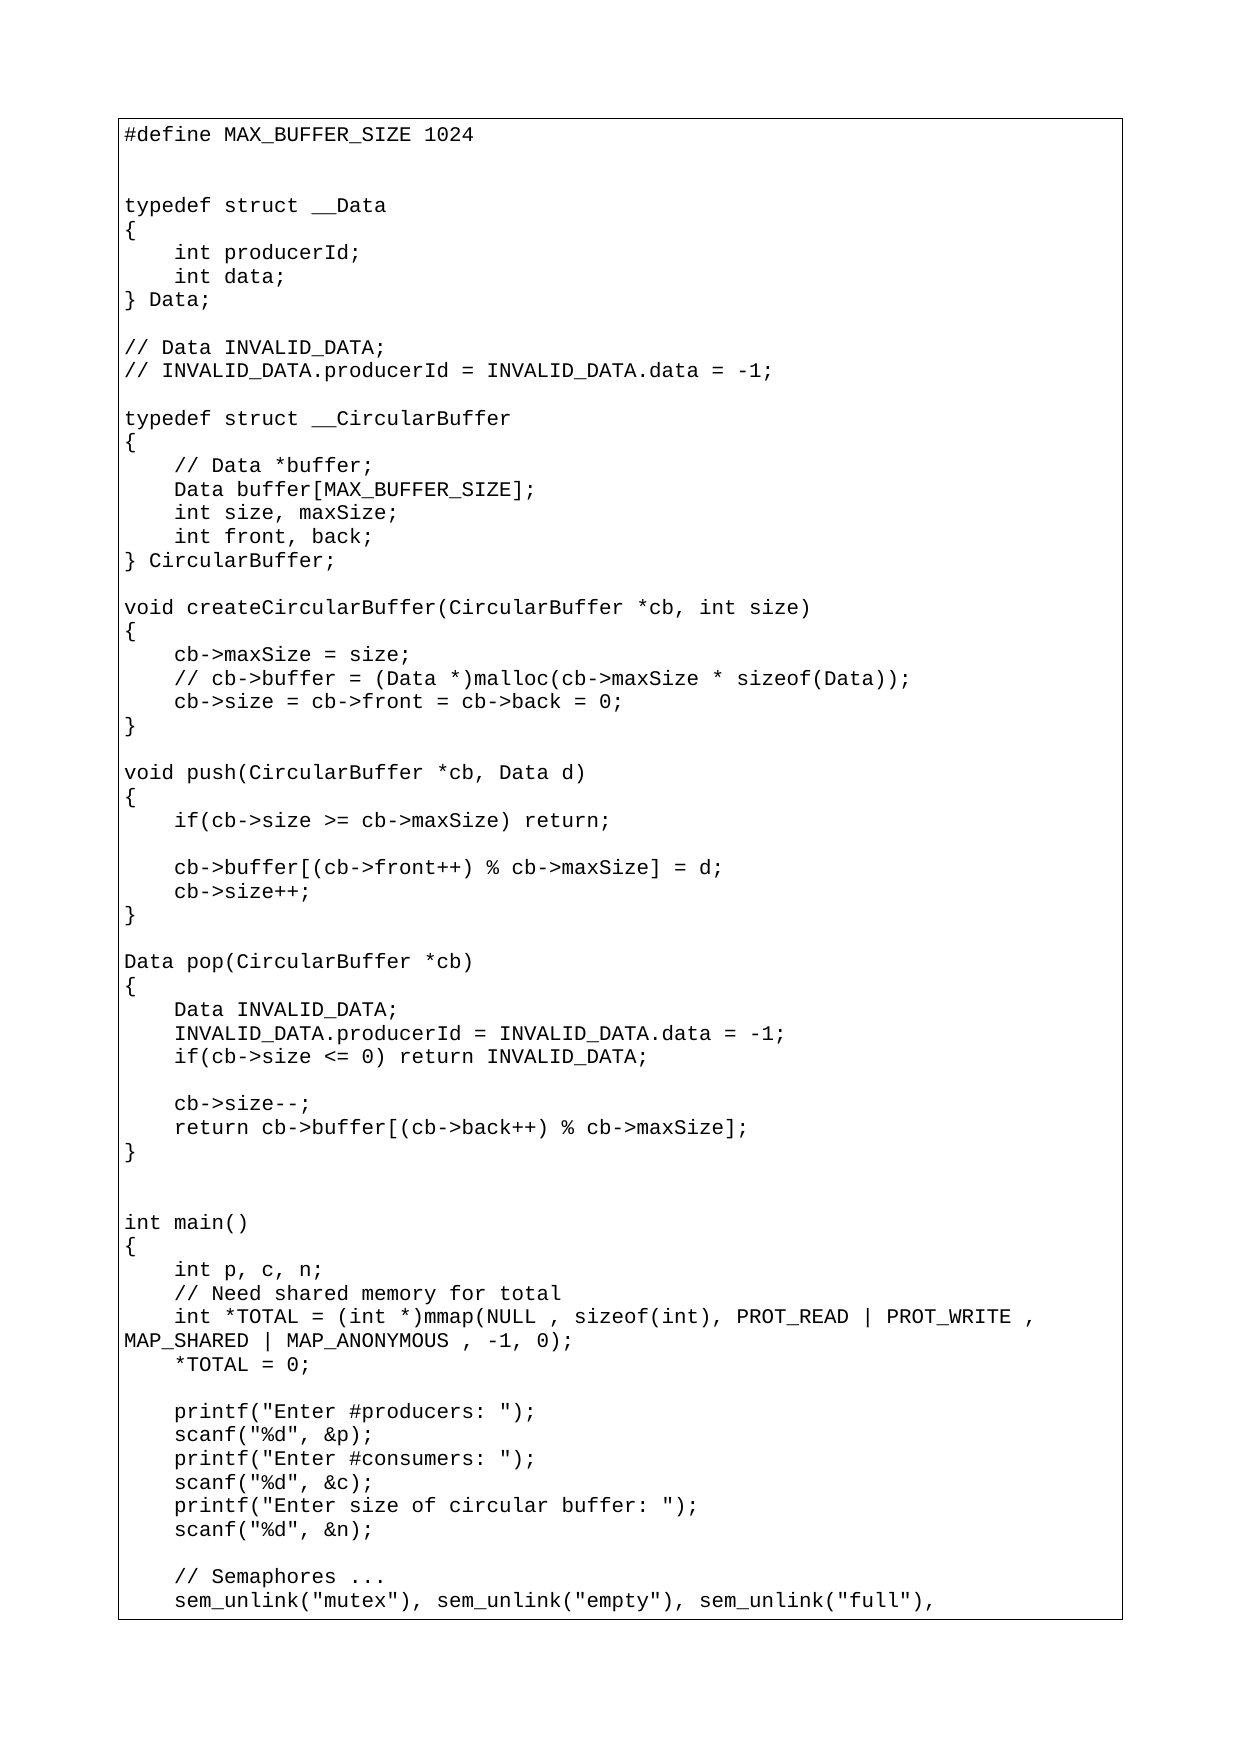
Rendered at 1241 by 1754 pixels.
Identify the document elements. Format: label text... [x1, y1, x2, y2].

table_header #define MAX_BUFFER_SIZE 1024 typedef struct __Data { int producerId; int data; } Data; // Data INVALID_DATA; // INVALID_DATA.producerId = INVALID_DATA.data = -1; typedef struct __CircularBuffer { // Data *buffer; Data buffer[MAX_BUFFER_SIZE]; int size, maxSize; int front, back; } CircularBuffer; void createCircularBuffer(CircularBuffer *cb, int size) { cb->maxSize = size; // cb->buffer = (Data *)malloc(cb->maxSize * sizeof(Data)); cb->size = cb->front = cb->back = 0; } void push(CircularBuffer *cb, Data d) { if(cb->size >= cb->maxSize) return; cb->buffer[(cb->front++) % cb->maxSize] = d; cb->size++; } Data pop(CircularBuffer *cb) { Data INVALID_DATA; INVALID_DATA.producerId = INVALID_DATA.data = -1; if(cb->size <= 0) return INVALID_DATA; cb->size--; return cb->buffer[(cb->back++) % cb->maxSize]; } int main() { int p, c, n; // Need shared memory for total int *TOTAL = (int *)mmap(NULL , sizeof(int), PROT_READ | PROT_WRITE , MAP_SHARED | MAP_ANONYMOUS , -1, 0); *TOTAL = 0; printf("Enter #producers: "); scanf("%d", &p); printf("Enter #consumers: "); scanf("%d", &c); printf("Enter size of circular buffer: "); scanf("%d", &n); // Semaphores ... sem_unlink("mutex"), sem_unlink("empty"), sem_unlink("full"), [119, 119, 1122, 1619]
